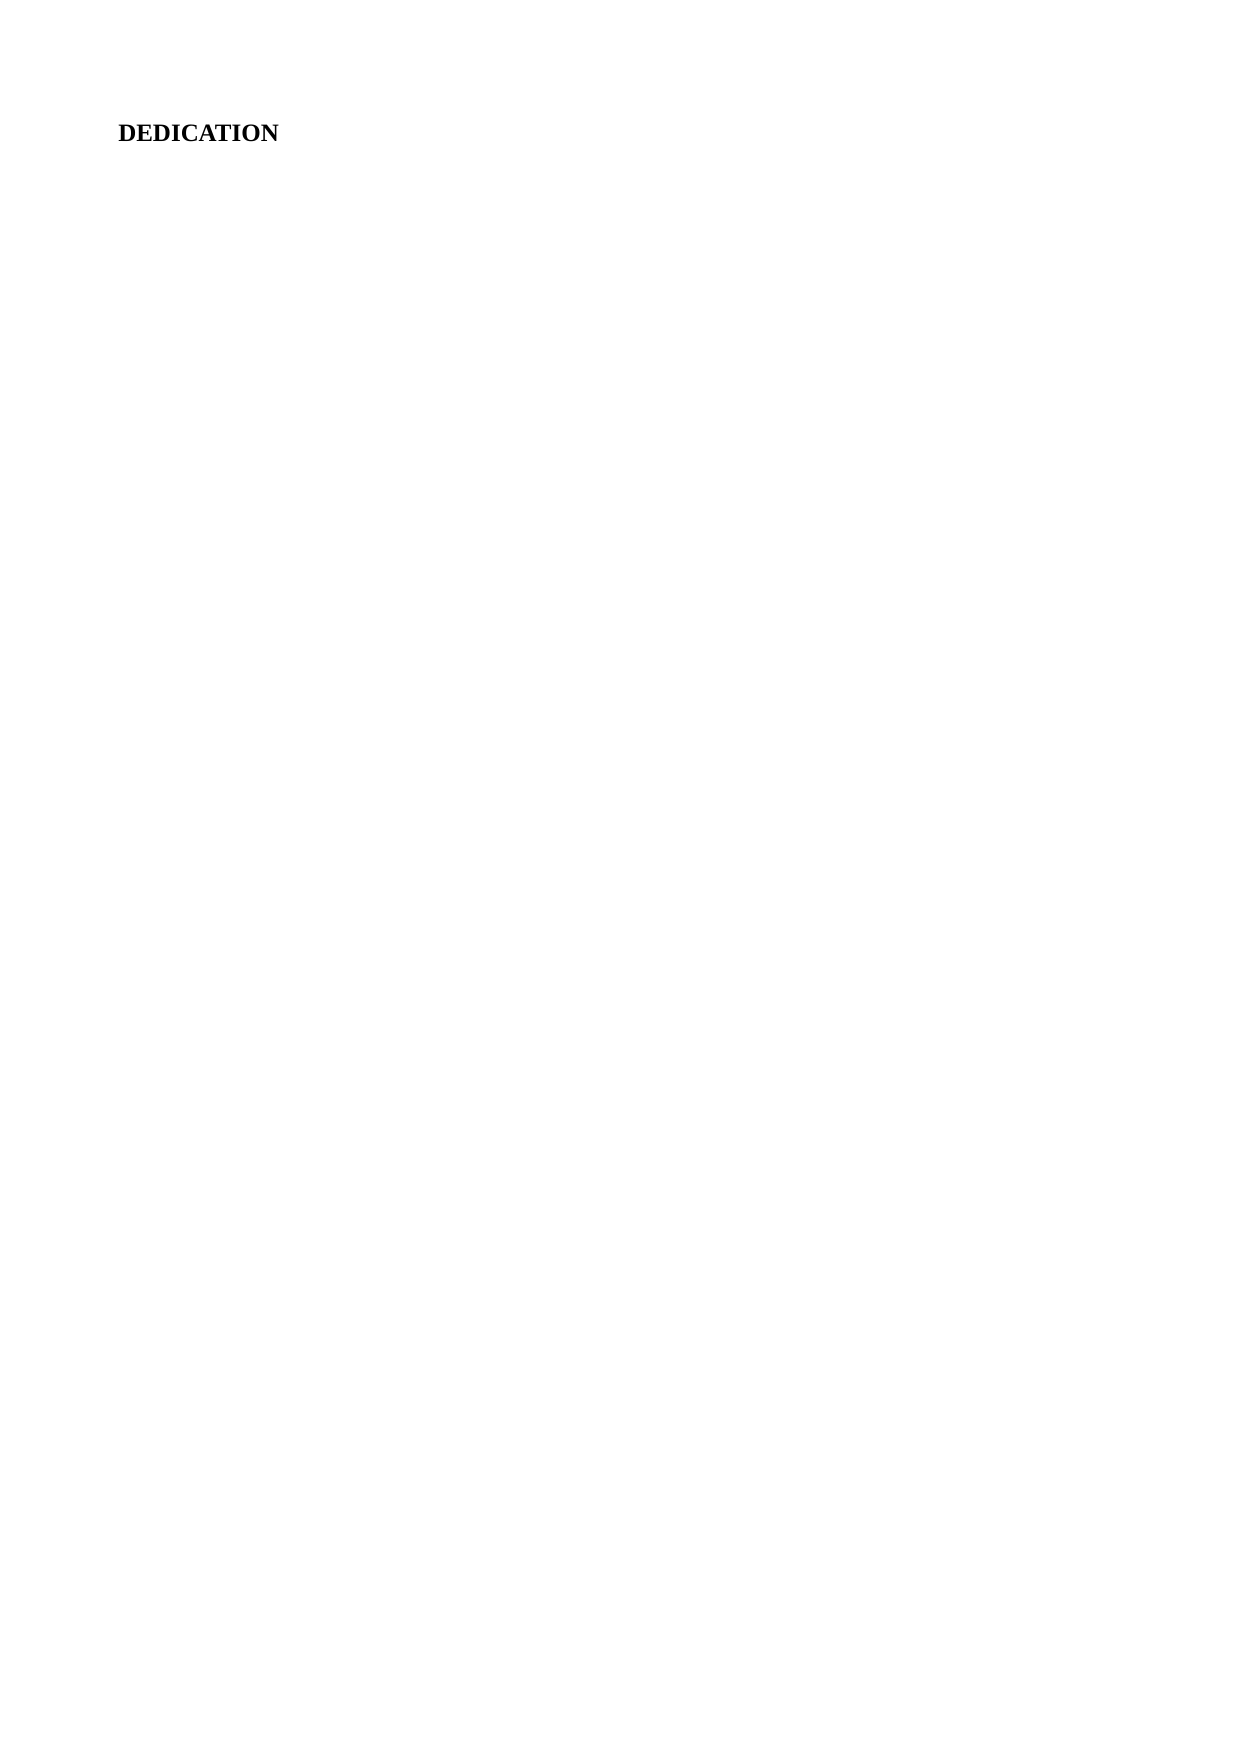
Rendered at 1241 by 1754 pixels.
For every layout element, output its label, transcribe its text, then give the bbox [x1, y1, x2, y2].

text DEDICATION [118, 118, 1122, 147]
